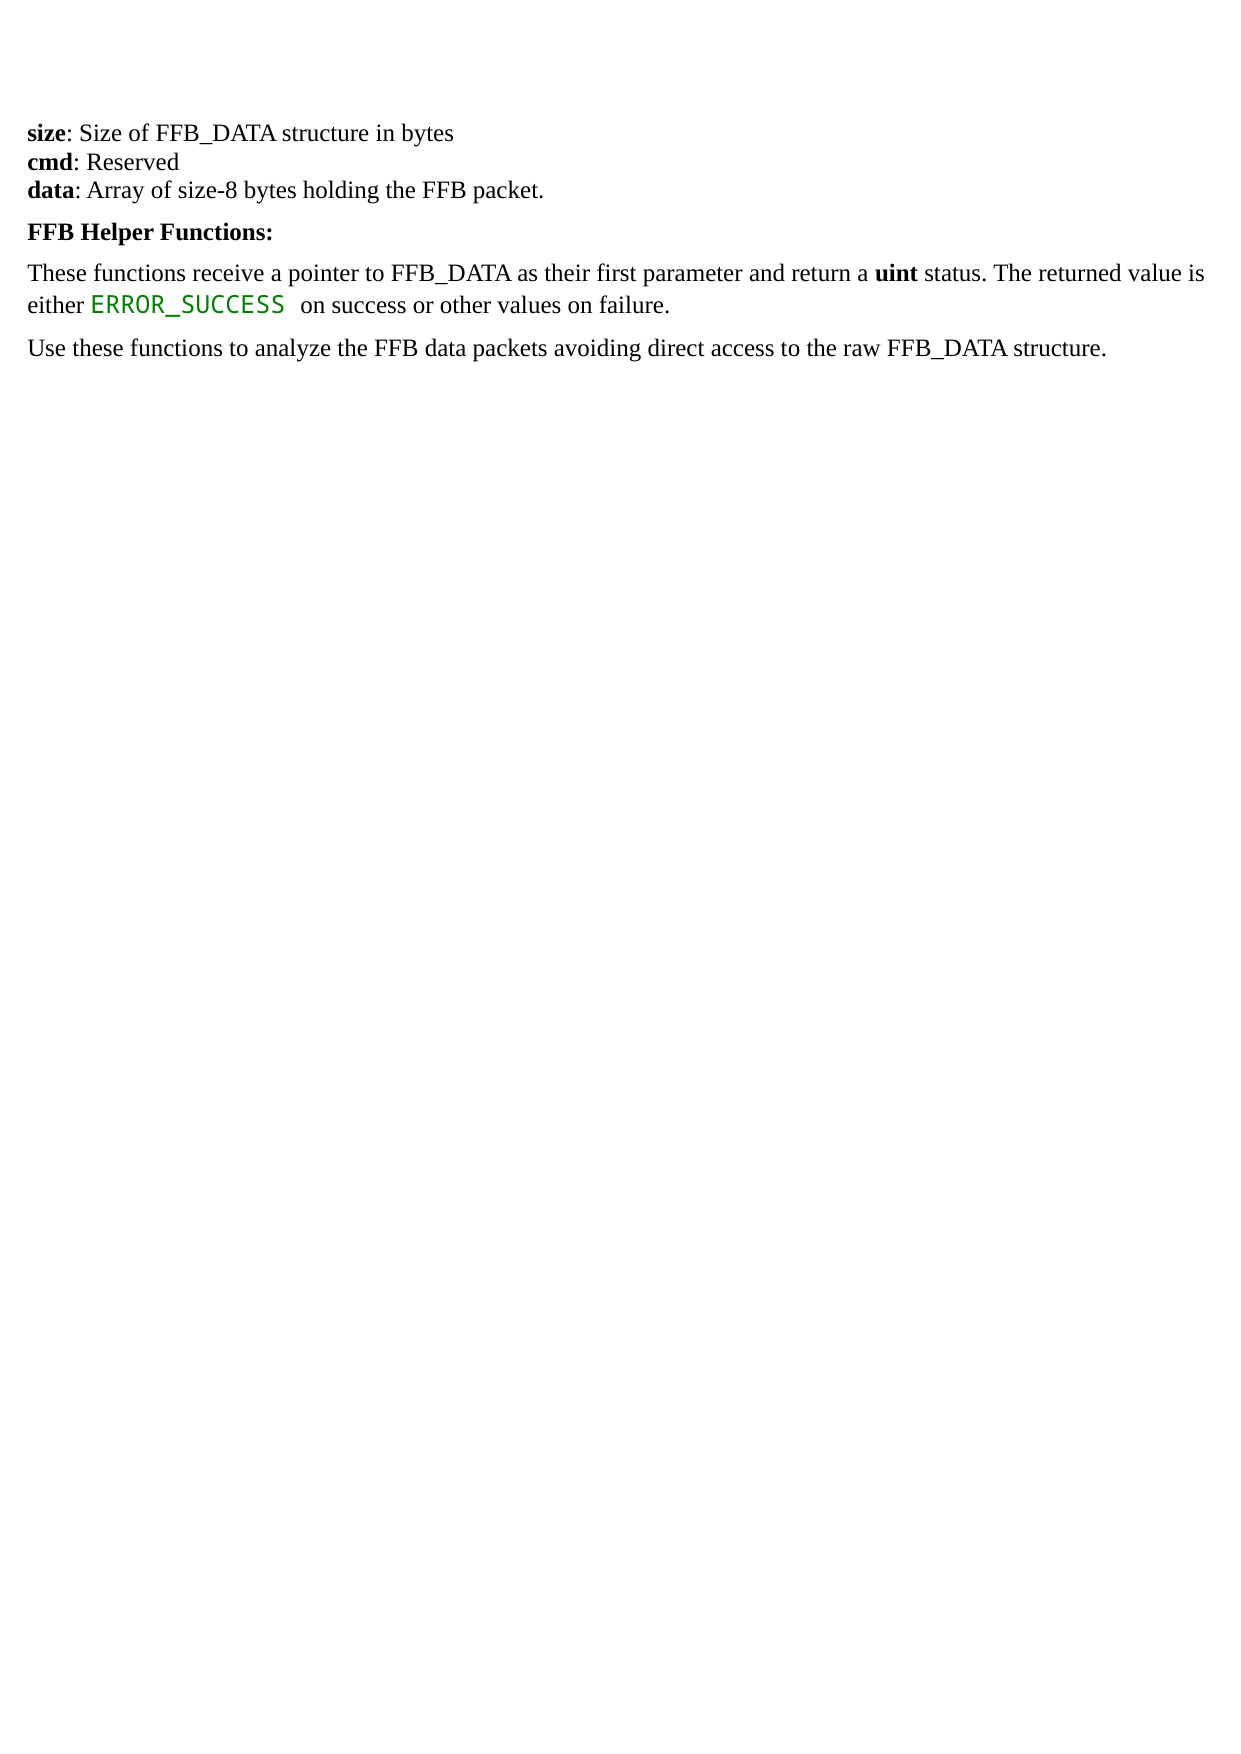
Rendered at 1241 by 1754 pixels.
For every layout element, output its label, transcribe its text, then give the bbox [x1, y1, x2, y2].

text size: Size of FFB_DATA structure in bytes cmd: Reserved data: Array of size-8 bytes holding the FFB packet. [27, 118, 1209, 204]
text These functions receive a pointer to FFB_DATA as their first parameter and return a uint status. The returned value is either ERROR_SUCCESS on success or other values on failure. [27, 258, 1209, 321]
text Use these functions to analyze the FFB data packets avoiding direct access to the raw FFB_DATA structure. [27, 333, 1209, 362]
text FFB Helper Functions: [27, 217, 1209, 246]
